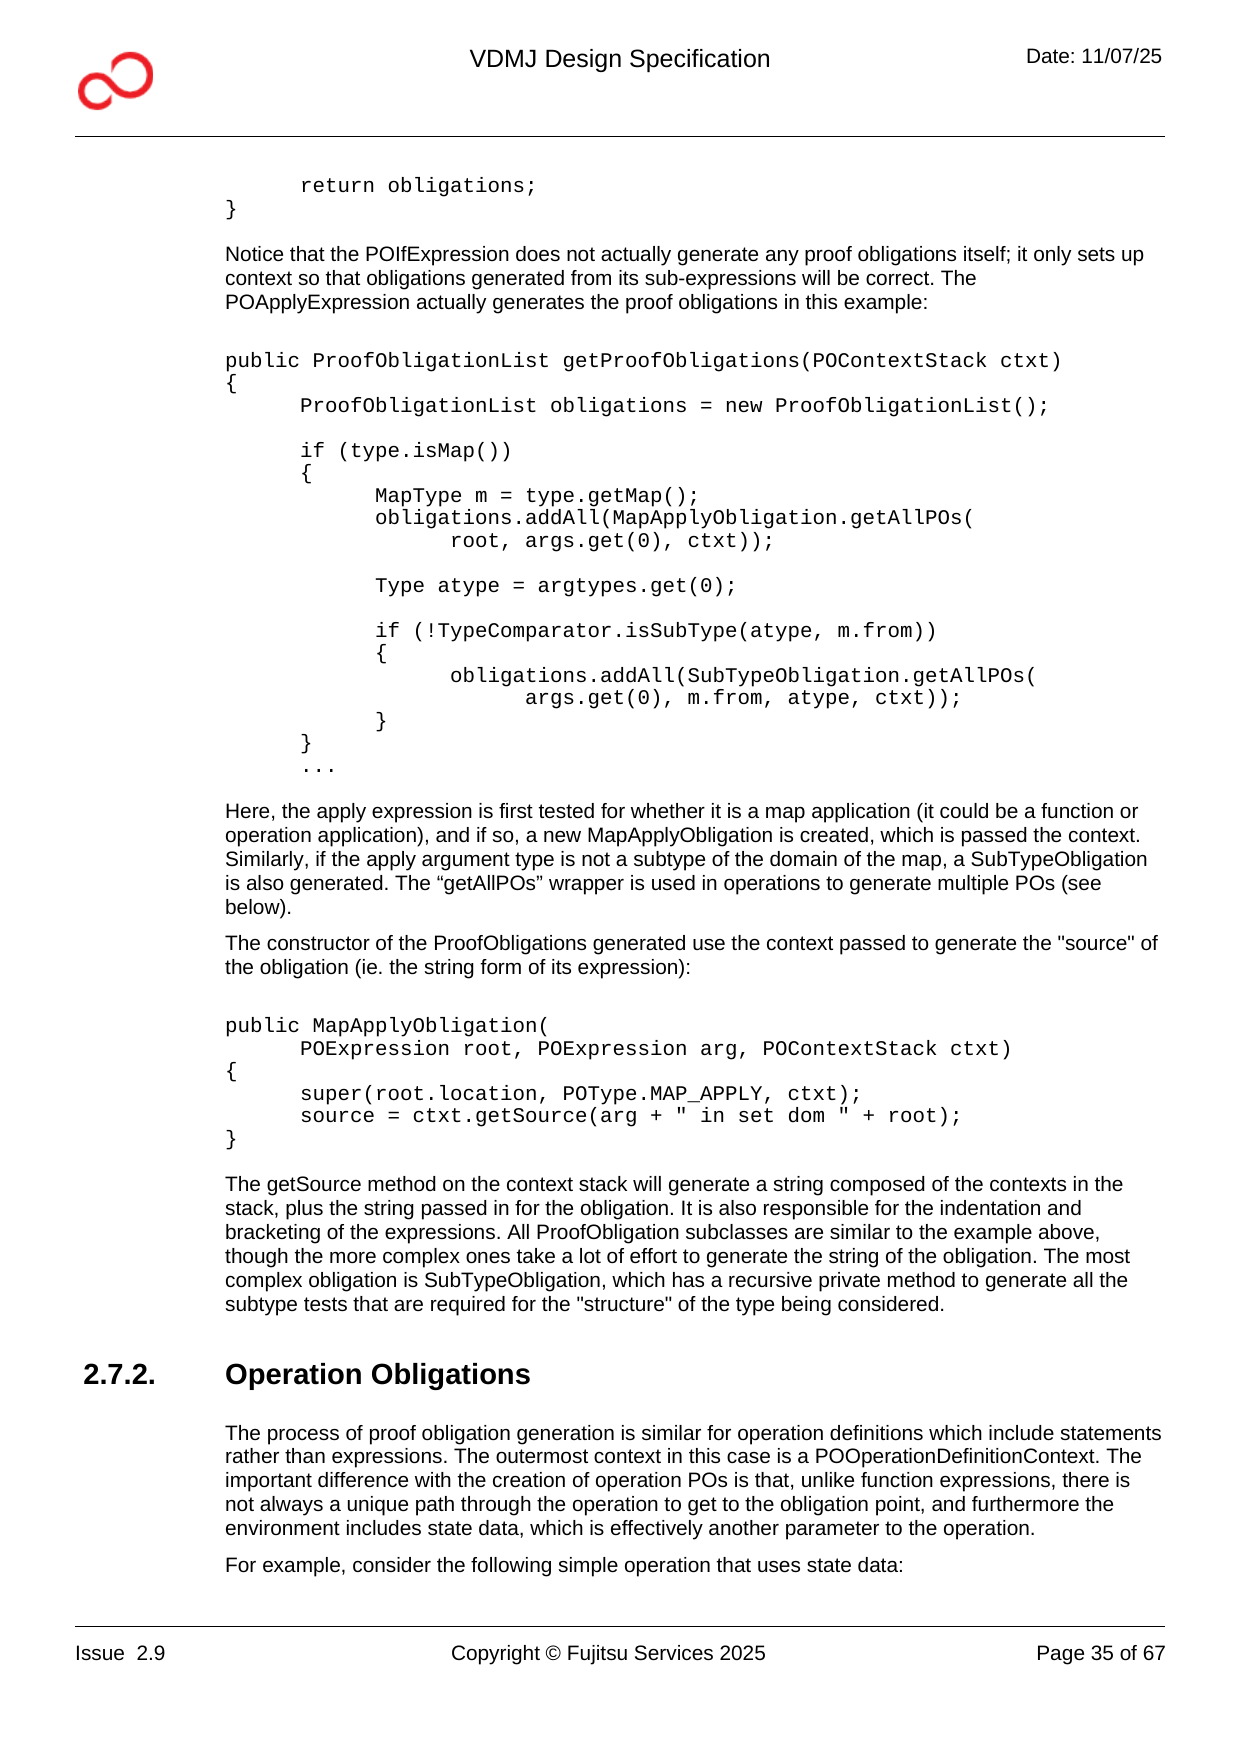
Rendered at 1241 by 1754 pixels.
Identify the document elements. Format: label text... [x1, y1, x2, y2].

text The getSource method on the context stack will generate a string composed of the contexts in the stack, plus the string passed in for the obligation. It is also responsible for the indentation and bracketing of the expressions. All ProofObligation subclasses are similar to the example above, though the more complex ones take a lot of effort to generate the string of the obligation. The most complex obligation is SubTypeObligation, which has a recursive private method to generate all the subtype tests that are required for the "structure" of the type being considered. [225, 1172, 1165, 1316]
text obligations.addAll(SubTypeObligation.getAllPOs( [225, 664, 1165, 687]
subtitle Operation Obligations [75, 1358, 1165, 1391]
text The constructor of the ProofObligations generated use the context passed to generate the "source" of the obligation (ie. the string form of its expression): [225, 932, 1165, 979]
text The process of proof obligation generation is similar for operation definitions which include statements rather than expressions. The outermost context in this case is a POOperationDefinitionContext. The important difference with the creation of operation POs is that, unlike function expressions, there is not always a unique path through the operation to get to the obligation point, and furthermore the environment includes state data, which is effectively another parameter to the operation. [225, 1421, 1165, 1541]
text Type atype = argtypes.get(0); [225, 574, 1165, 597]
text } [225, 709, 1165, 732]
text Here, the apply expression is first tested for whether it is a map application (it could be a function or operation application), and if so, a new MapApplyObligation is created, which is passed the context. Similarly, if the apply argument type is not a subtype of the domain of the map, a SubTypeObligation is also generated. The “getAllPOs” wrapper is used in operations to generate multiple POs (see below). [225, 799, 1165, 919]
text Notice that the POIfExpression does not actually generate any proof obligations itself; it only sets up context so that obligations generated from its sub-expressions will be correct. The POApplyExpression actually generates the proof obligations in this example: [225, 242, 1165, 314]
text } [225, 197, 1165, 220]
text if (!TypeComparator.isSubType(atype, m.from)) [225, 619, 1165, 642]
text return obligations; [225, 175, 1165, 197]
text obligations.addAll(MapApplyObligation.getAllPOs( [225, 507, 1165, 529]
text { [225, 462, 1165, 484]
text { [225, 372, 1165, 394]
text args.get(0), m.from, atype, ctxt)); [225, 687, 1165, 709]
text public ProofObligationList getProofObligations(POContextStack ctxt) [225, 349, 1165, 372]
text ... [225, 754, 1165, 777]
text source = ctxt.getSource(arg + " in set dom " + root); [225, 1104, 1165, 1127]
text if (type.isMap()) [225, 439, 1165, 462]
picture [78, 44, 153, 120]
text } [225, 1127, 1165, 1149]
text For example, consider the following simple operation that uses state data: [225, 1553, 1165, 1577]
text root, args.get(0), ctxt)); [225, 529, 1165, 552]
text MapType m = type.getMap(); [225, 484, 1165, 507]
text } [225, 732, 1165, 754]
text POExpression root, POExpression arg, POContextStack ctxt) [225, 1037, 1165, 1059]
text super(root.location, POType.MAP_APPLY, ctxt); [225, 1082, 1165, 1104]
text public MapApplyObligation( [225, 1014, 1165, 1037]
text { [225, 1059, 1165, 1082]
text ProofObligationList obligations = new ProofObligationList(); [225, 394, 1165, 417]
text { [225, 642, 1165, 664]
